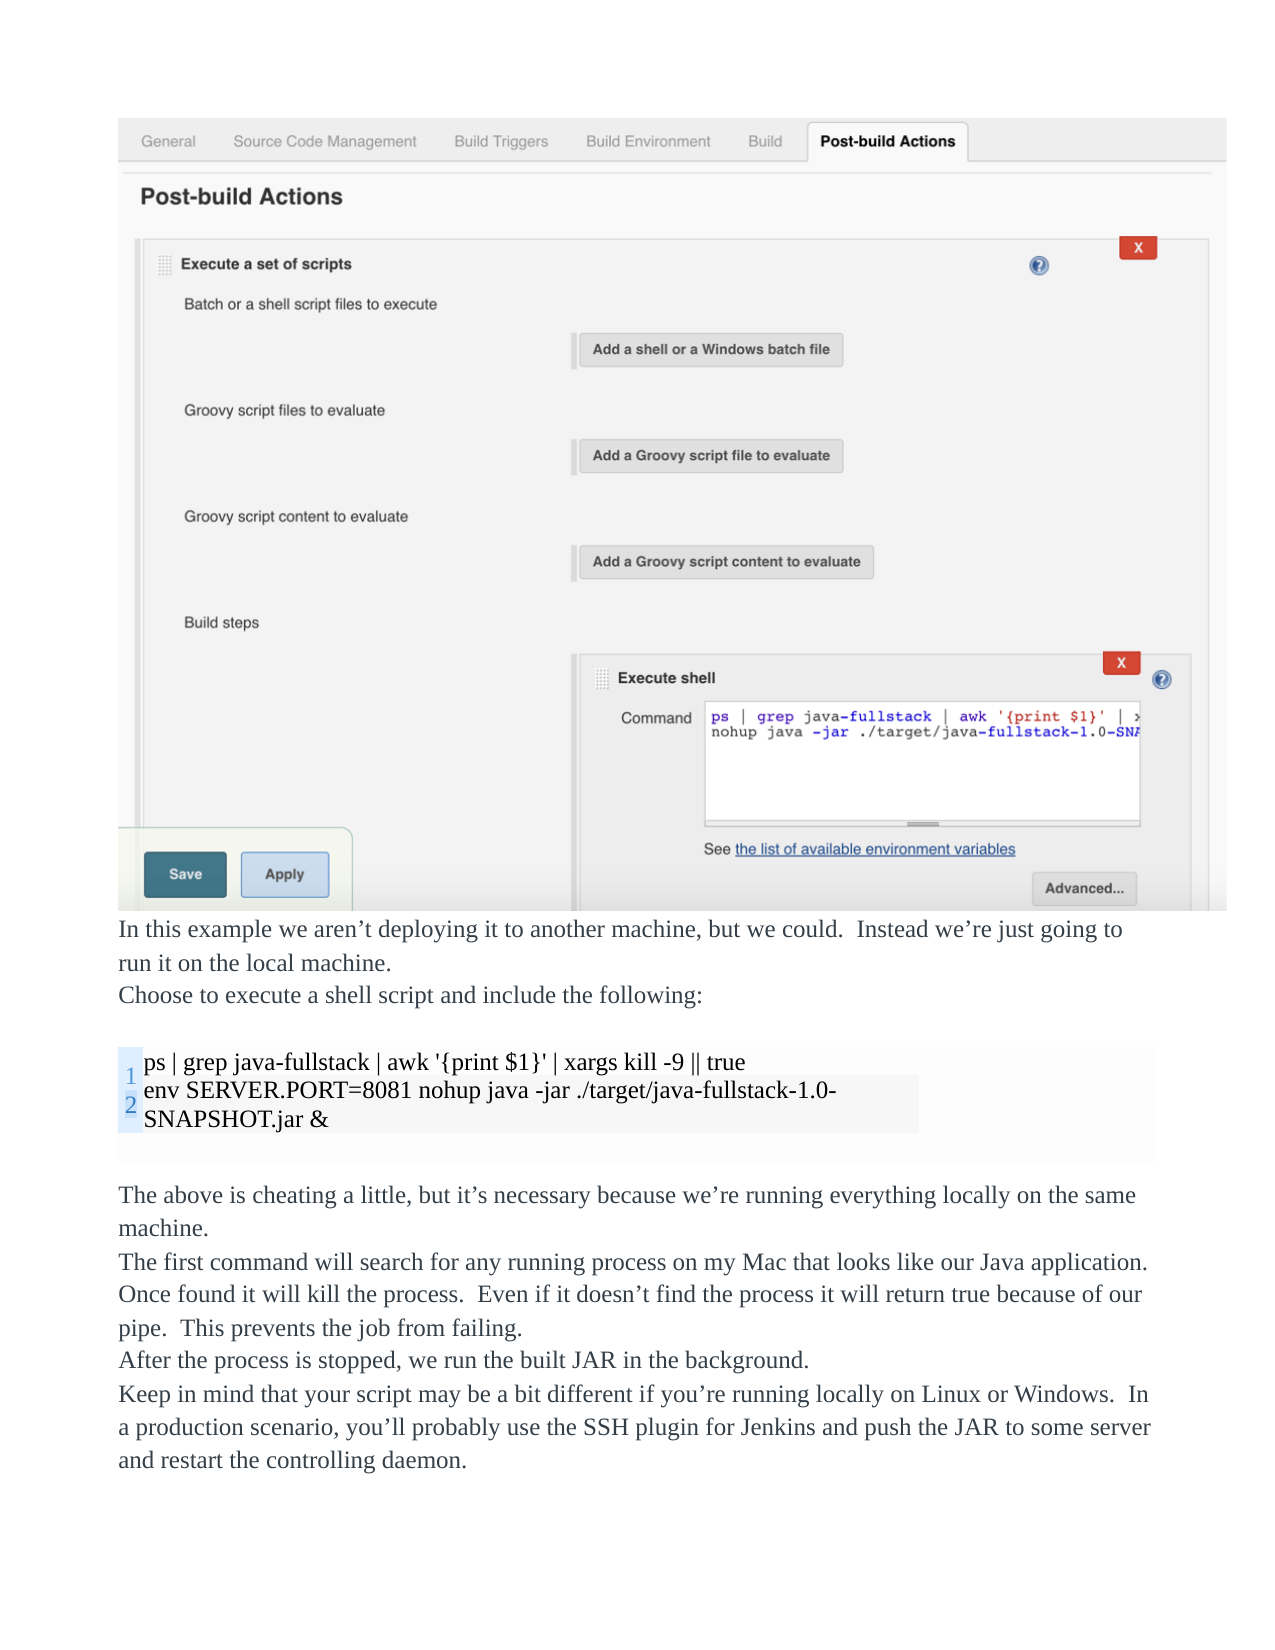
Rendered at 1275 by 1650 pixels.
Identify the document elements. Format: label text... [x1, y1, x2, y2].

text Keep in mind that your script may be a bit different if you’re running locally on Linux or Windows. In a production scenario, you’ll probably use the SSH plugin for Jenkins and push the JAR to some server and restart the controlling daemon. [118, 1379, 1157, 1473]
text In this example we aren’t deploying it to another machine, but we could. Instead we’re just going to run it on the local machine. [118, 914, 1157, 976]
picture [118, 118, 1227, 911]
table_header 1 2 [118, 1047, 143, 1133]
text Choose to execute a shell script and include the following: [118, 981, 1157, 1009]
text The above is cheating a little, but it’s necessary because we’re running everything locally on the same machine. [118, 1181, 1157, 1242]
text The first command will search for any running process on my Mac that looks like our Java application. Once found it will kill the process. Even if it doesn’t find the process it will return true because of our pipe. This prevents the job from failing. [118, 1247, 1157, 1341]
text After the process is stopped, we run the built JAR in the background. [118, 1346, 1157, 1374]
